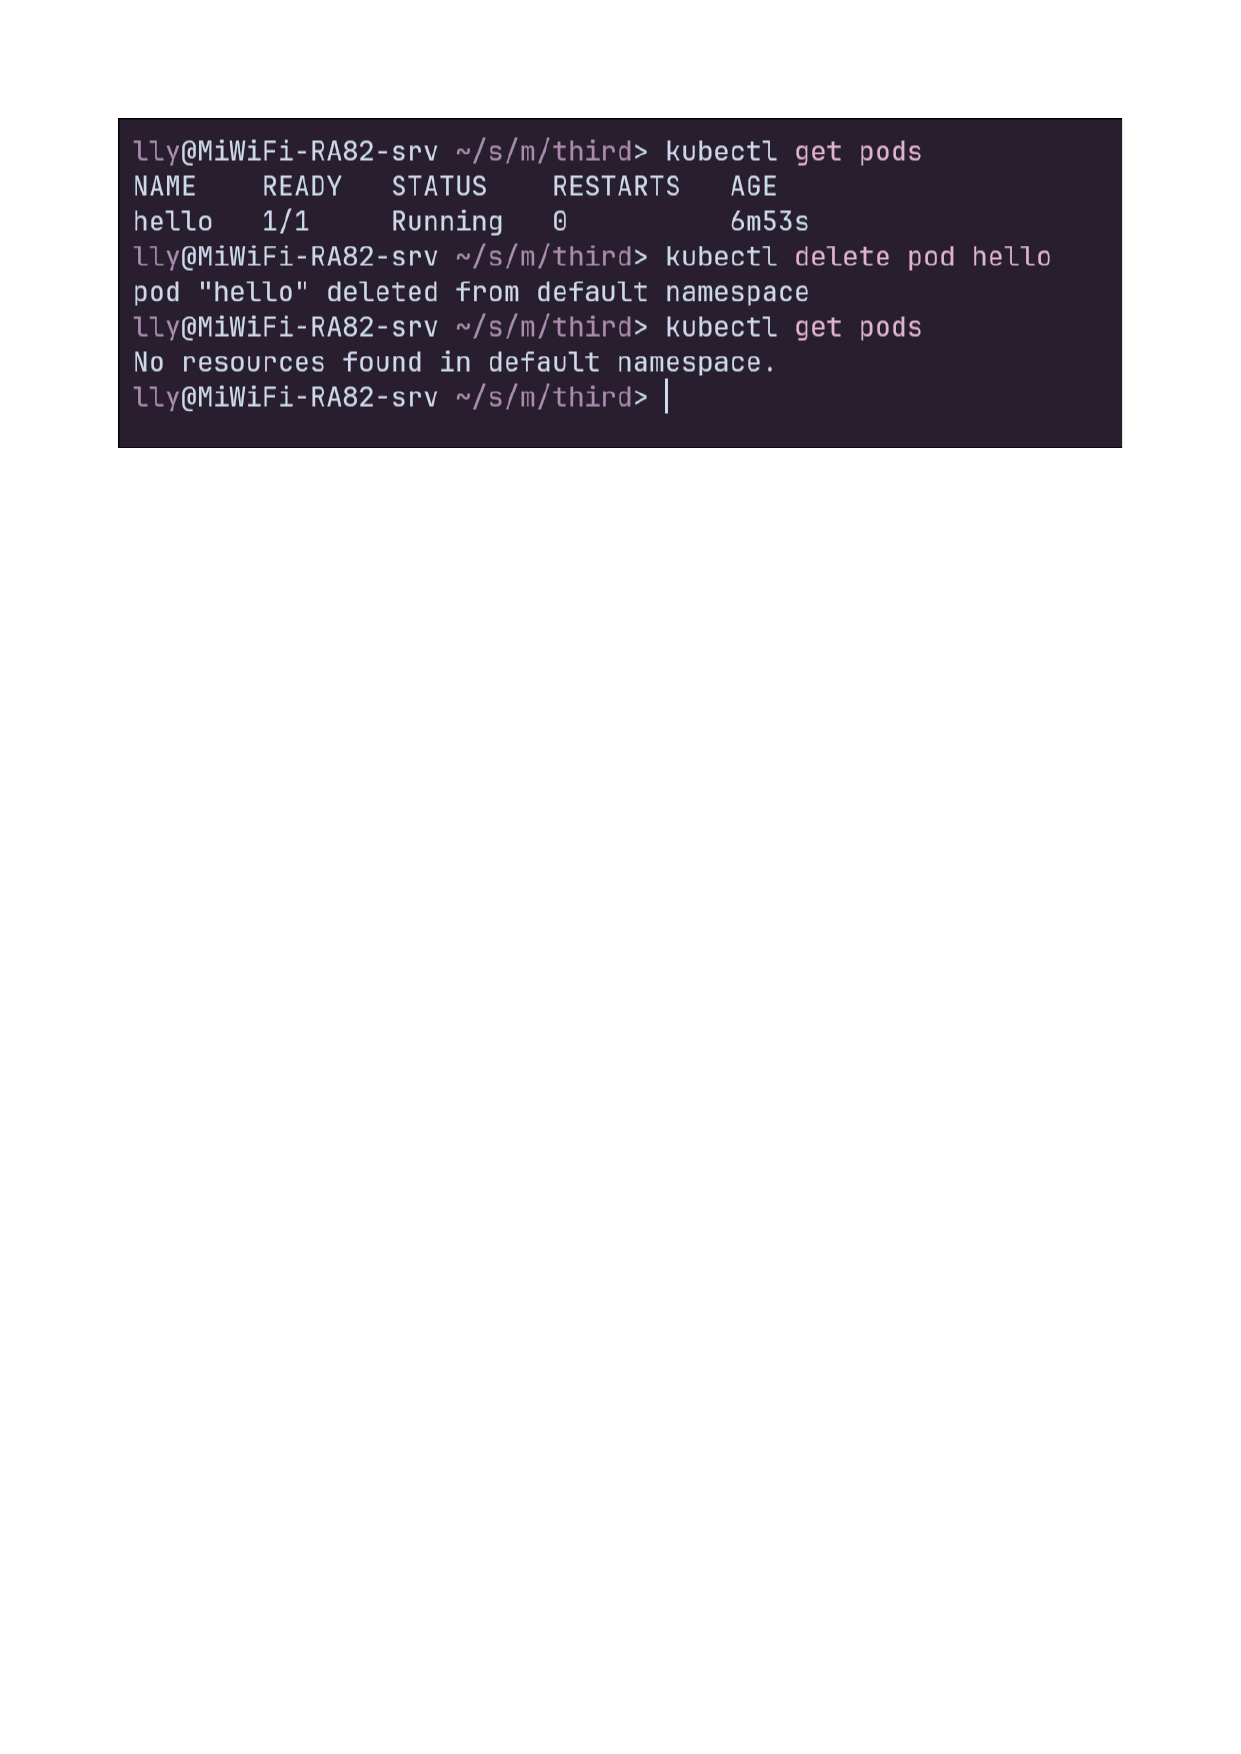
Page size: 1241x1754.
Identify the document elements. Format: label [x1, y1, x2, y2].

picture [118, 118, 1123, 448]
